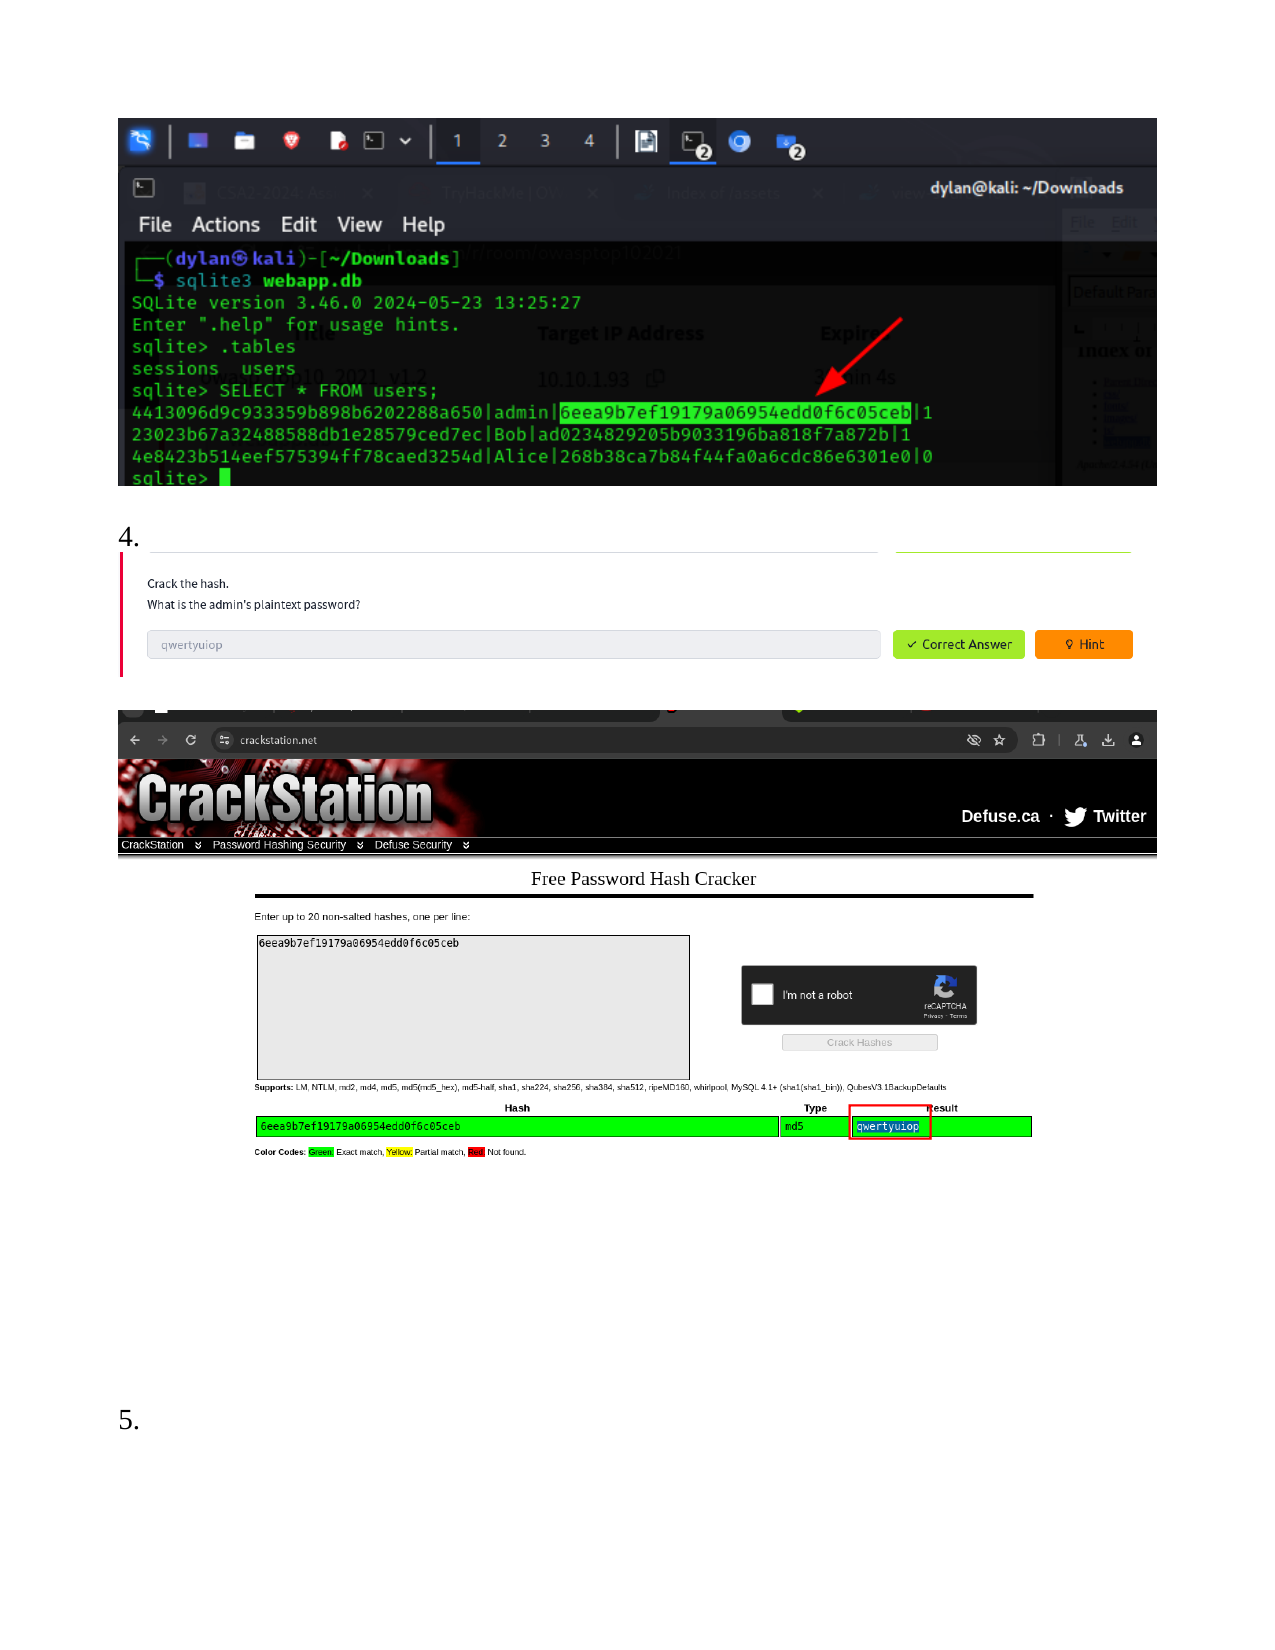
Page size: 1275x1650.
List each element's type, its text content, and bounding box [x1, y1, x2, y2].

text 5. [118, 1402, 1157, 1436]
text 4. [118, 519, 1157, 552]
picture [118, 710, 1157, 1168]
picture [118, 118, 1157, 486]
picture [118, 552, 1157, 677]
